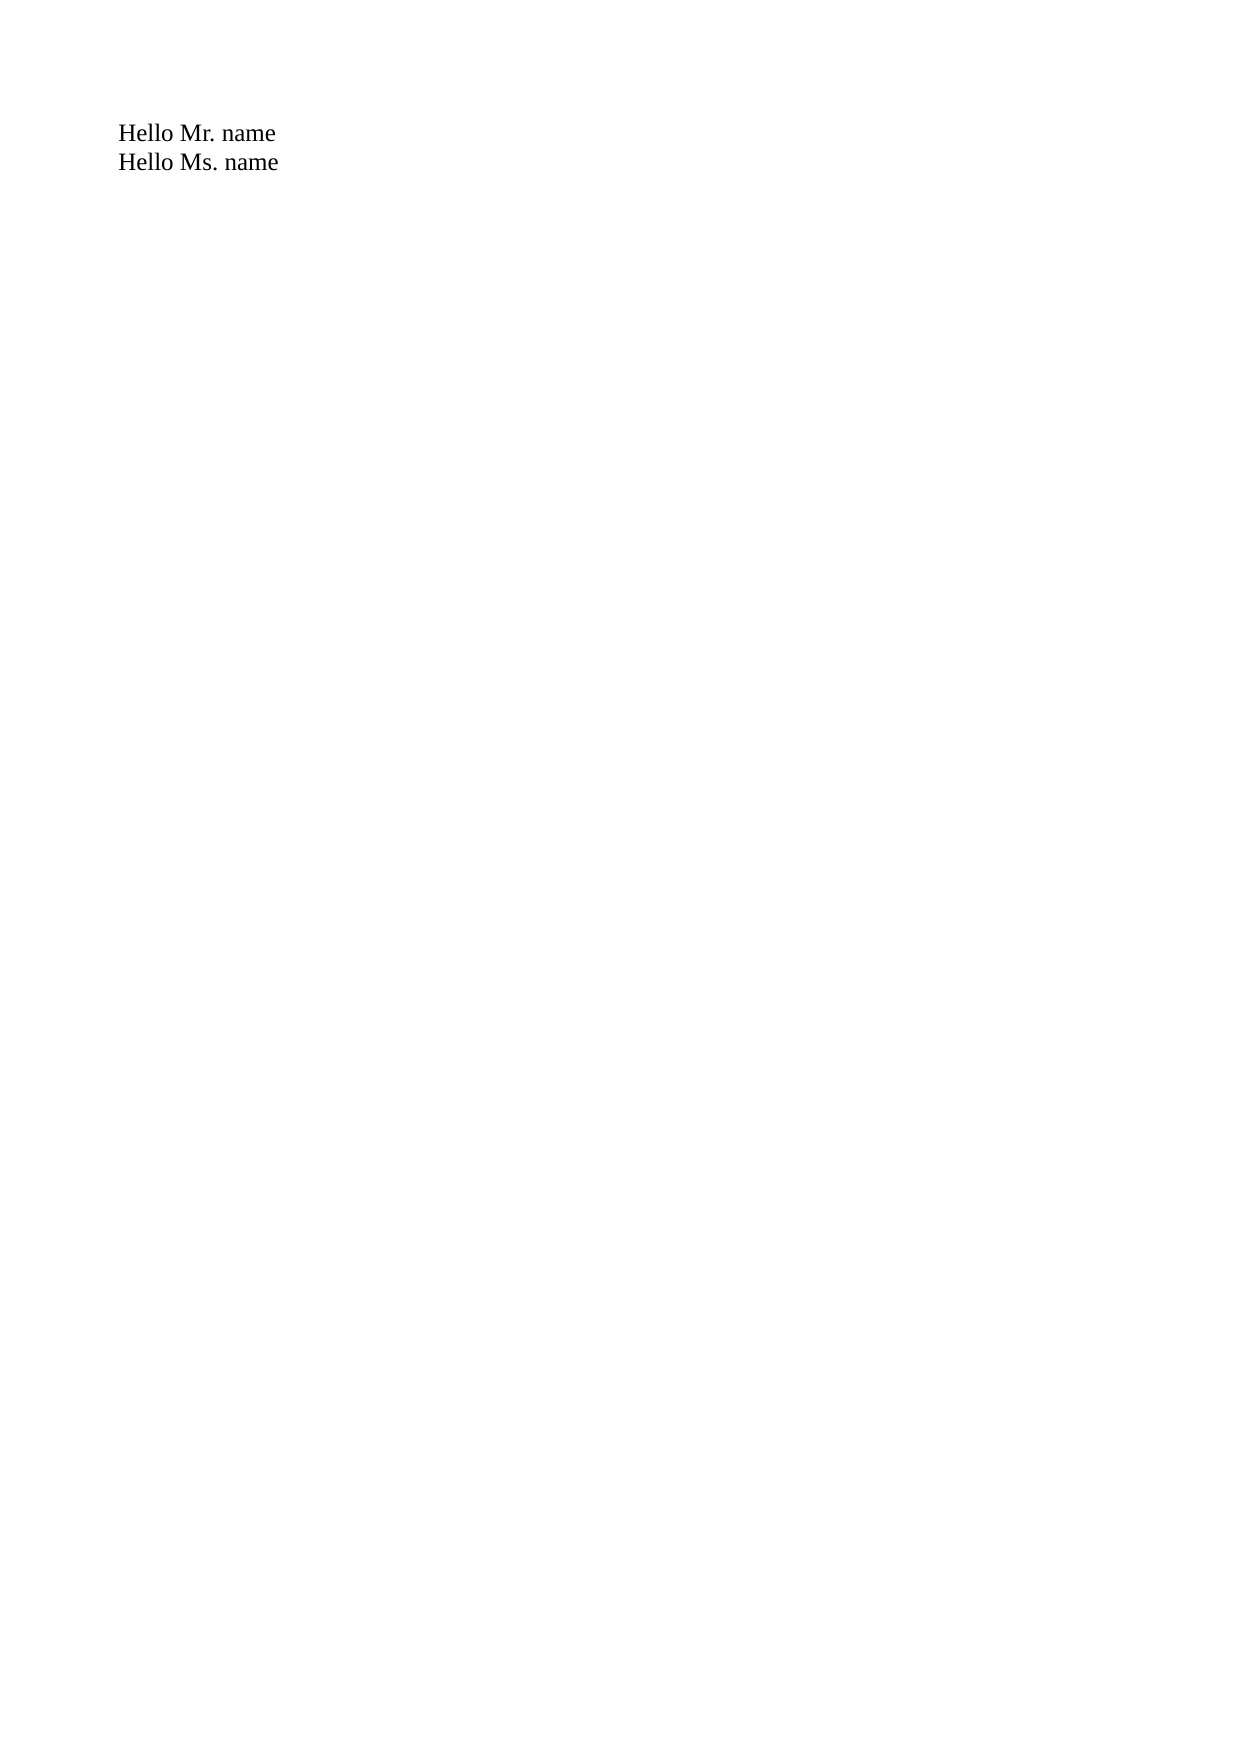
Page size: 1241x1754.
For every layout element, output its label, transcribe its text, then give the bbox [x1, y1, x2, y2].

text Hello Mr. name [118, 118, 1122, 147]
text Hello Ms. name [118, 147, 1122, 176]
